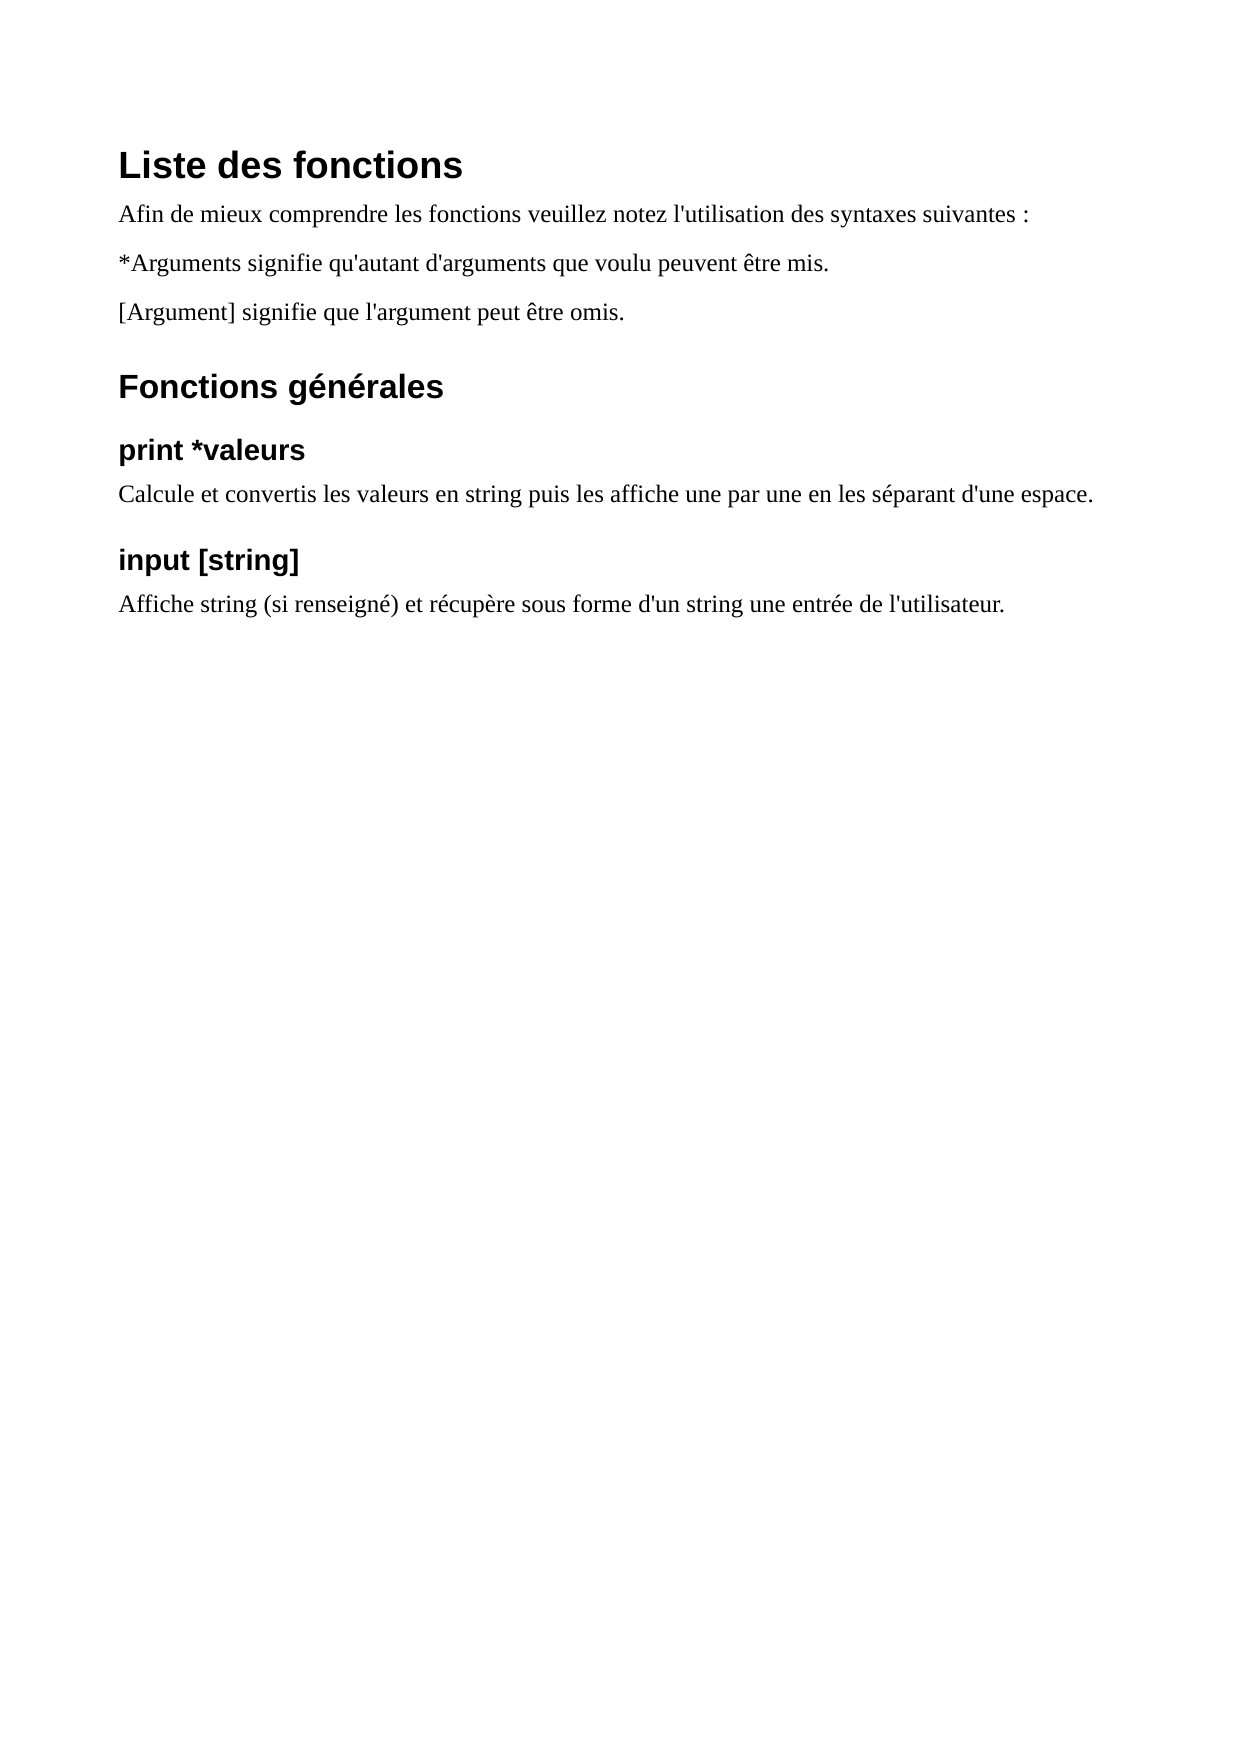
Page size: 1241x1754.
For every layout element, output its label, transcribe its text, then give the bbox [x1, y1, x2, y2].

text Afin de mieux comprendre les fonctions veuillez notez l'utilisation des syntaxes suivantes : [118, 199, 1122, 228]
text [Argument] signifie que l'argument peut être omis. [118, 297, 1122, 326]
text Affiche string (si renseigné) et récupère sous forme d'un string une entrée de l'utilisateur. [118, 589, 1122, 618]
subtitle Fonctions générales [118, 367, 1122, 406]
text *Arguments signifie qu'autant d'arguments que voulu peuvent être mis. [118, 248, 1122, 277]
subtitle Liste des fonctions [118, 143, 1122, 187]
subtitle input [string] [118, 543, 1122, 577]
text Calcule et convertis les valeurs en string puis les affiche une par une en les séparant d'une espace. [118, 479, 1122, 508]
subtitle print *valeurs [118, 433, 1122, 467]
